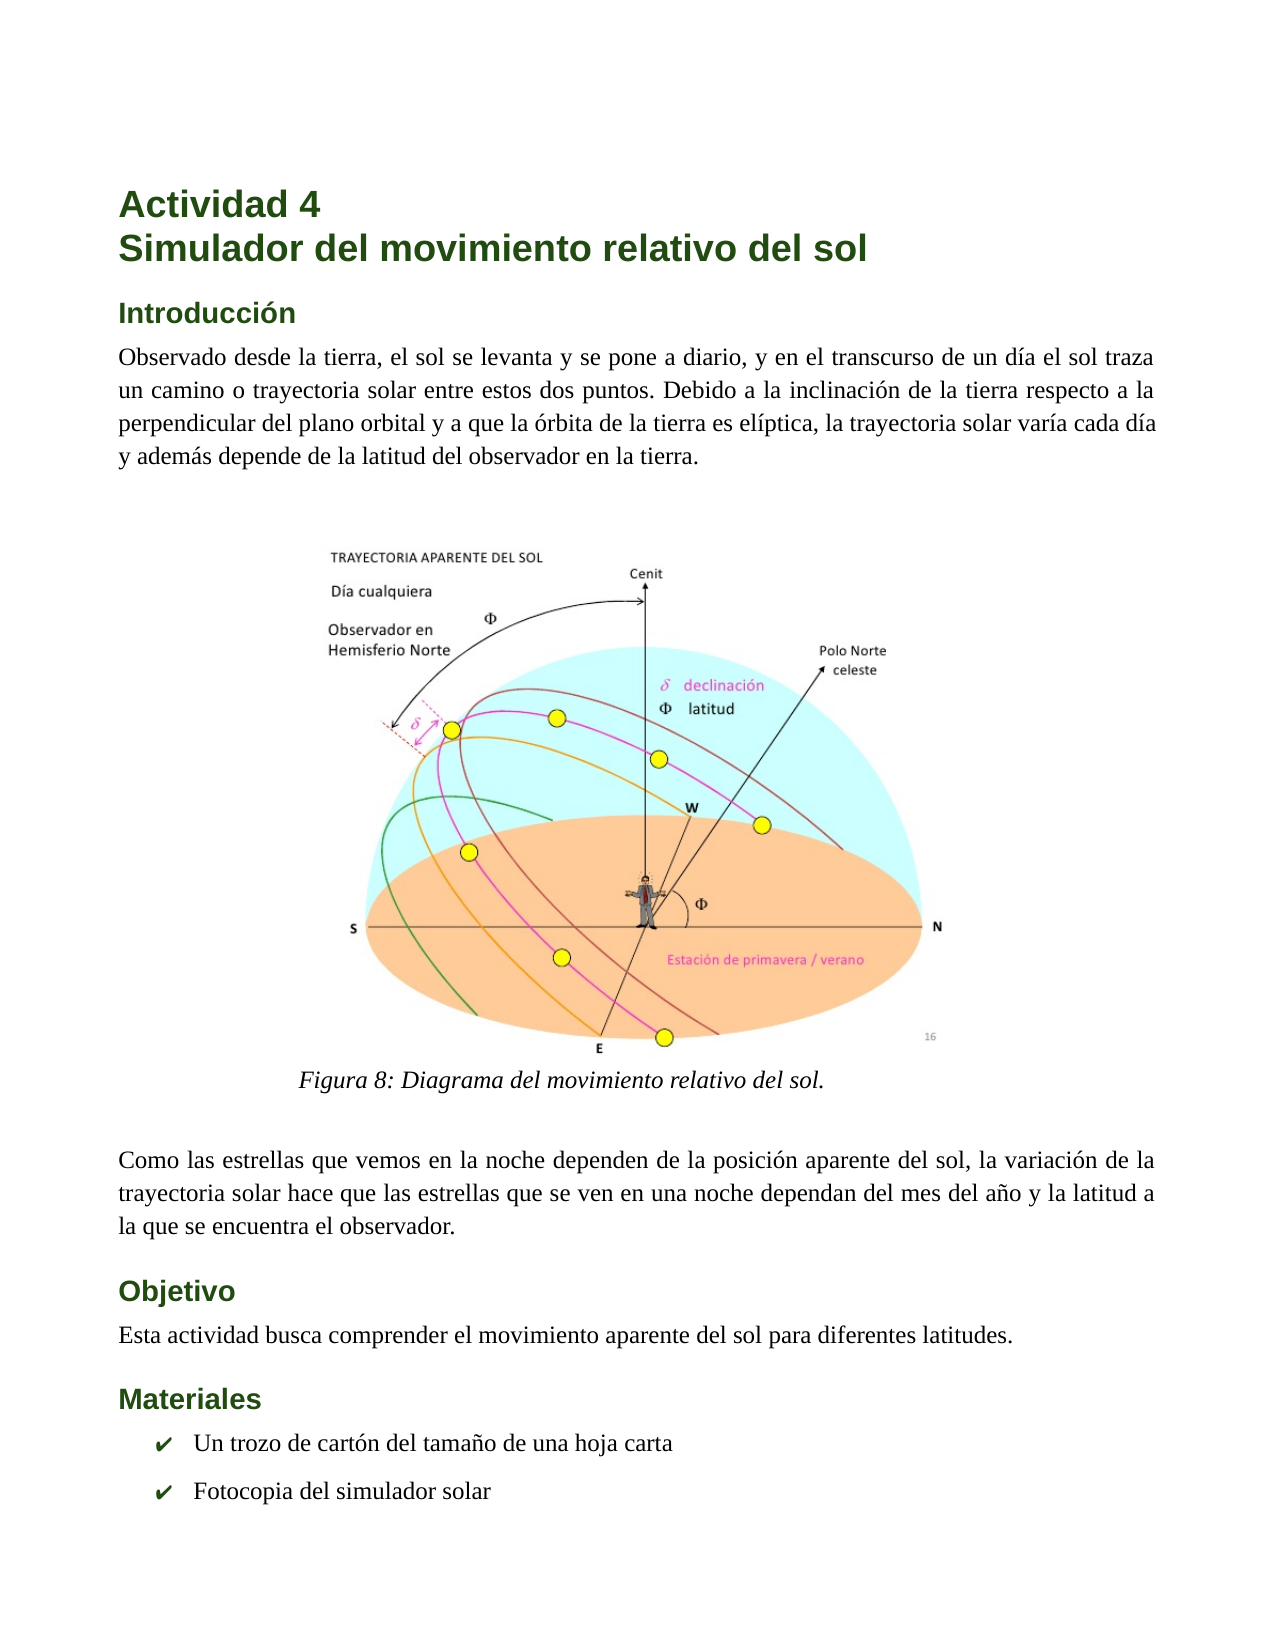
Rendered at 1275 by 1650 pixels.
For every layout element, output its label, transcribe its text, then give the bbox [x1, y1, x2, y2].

picture [298, 522, 950, 1065]
subtitle Actividad 4 Simulador del movimiento relativo del sol [118, 182, 1157, 269]
subtitle Objetivo [118, 1274, 1157, 1307]
list Un trozo de cartón del tamaño de una hoja carta [156, 1428, 1157, 1457]
text Esta actividad busca comprender el movimiento aparente del sol para diferentes latitudes. [118, 1320, 1157, 1349]
text Como las estrellas que vemos en la noche dependen de la posición aparente del sol, la variación de la trayectoria solar hace que las estrellas que se ven en una noche dependan del mes del año y la latitud a la que se encuentra el observador. [118, 1145, 1157, 1240]
list Fotocopia del simulador solar [156, 1476, 1157, 1505]
text Observado desde la tierra, el sol se levanta y se pone a diario, y en el transcurso de un día el sol traza un camino o trayectoria solar entre estos dos puntos. Debido a la inclinación de la tierra respecto a la perpendicular del plano orbital y a que la órbita de la tierra es elíptica, la trayectoria solar varía cada día y además depende de la latitud del observador en la tierra. [118, 342, 1157, 470]
subtitle Materiales [118, 1382, 1157, 1416]
text Figura 8: Diagrama del movimiento relativo del sol. [298, 1065, 950, 1093]
subtitle Introducción [118, 296, 1157, 330]
